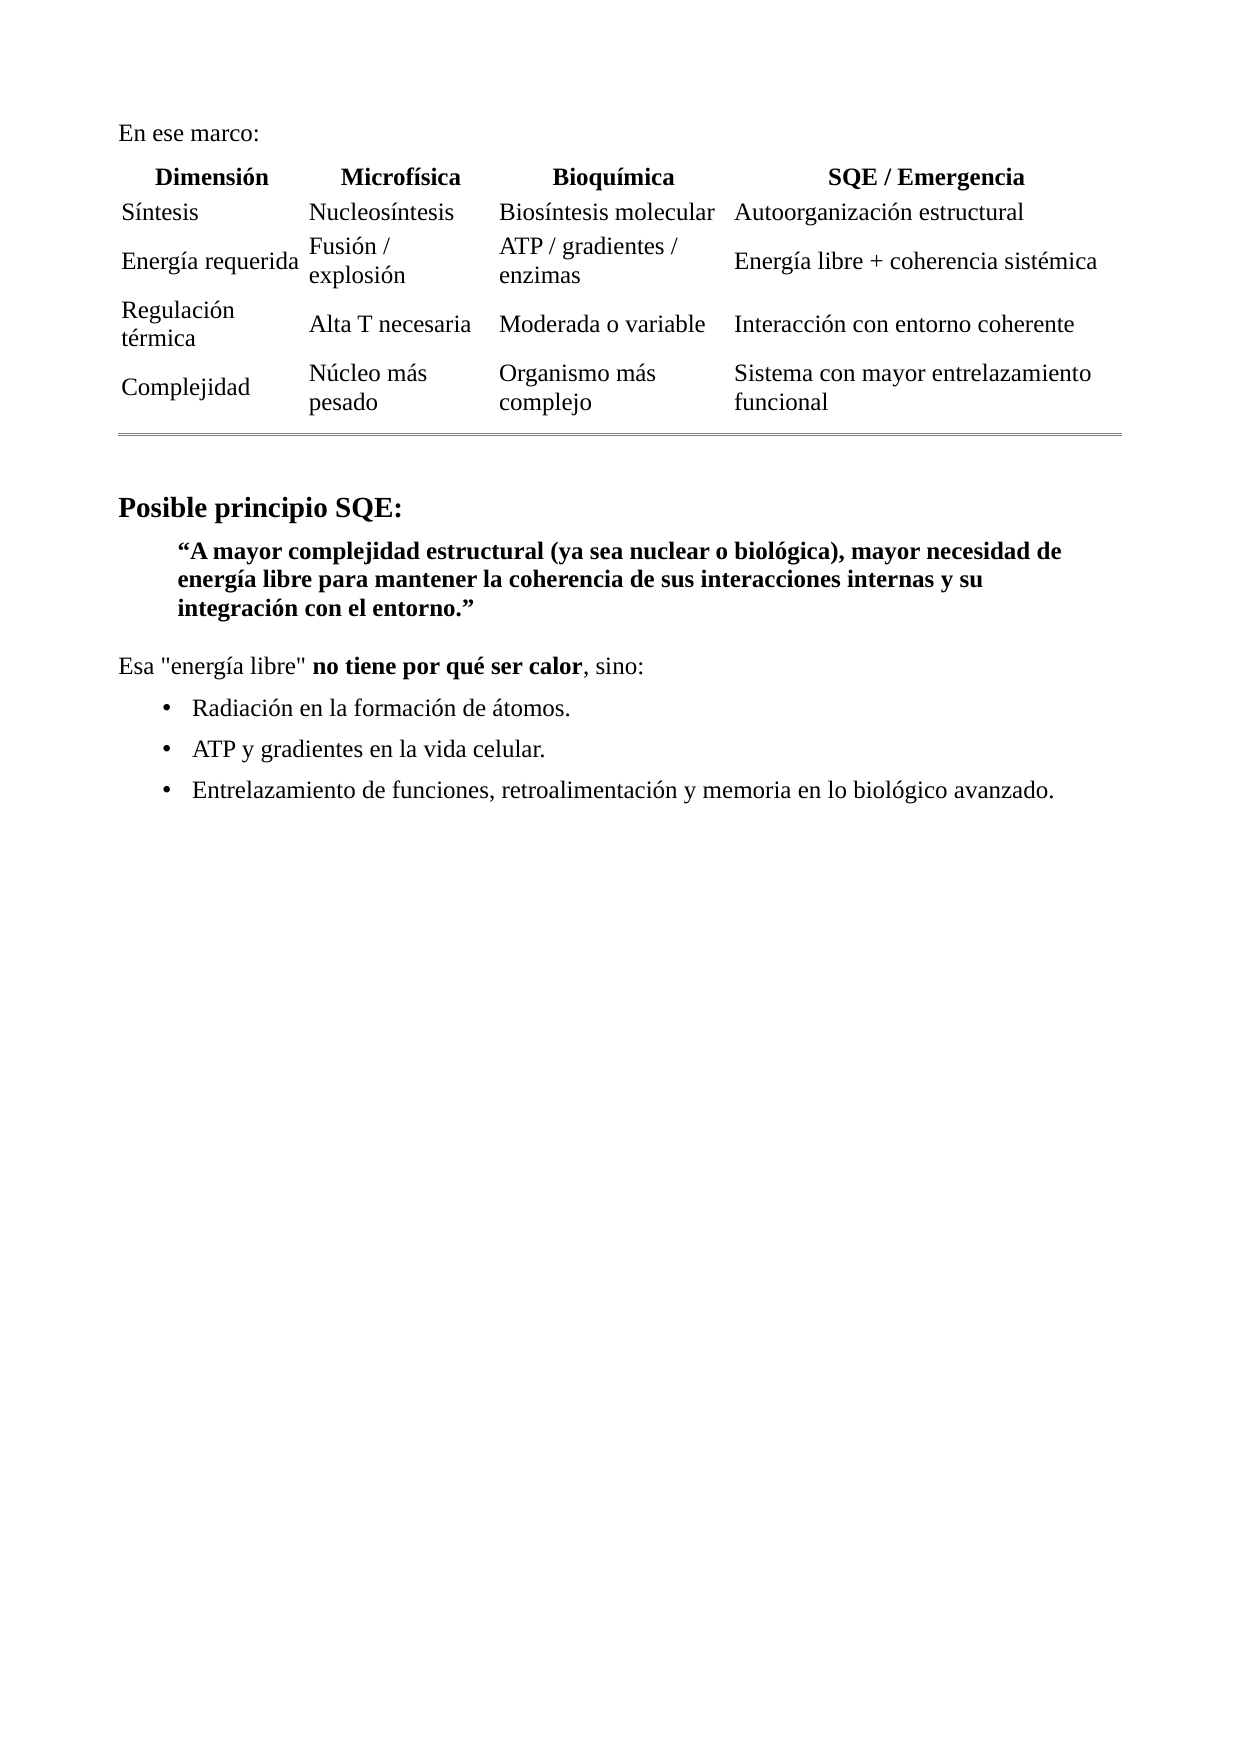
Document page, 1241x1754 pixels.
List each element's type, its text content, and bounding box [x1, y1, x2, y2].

table_cell Complejidad [118, 355, 306, 418]
table_cell Sistema con mayor entrelazamiento funcional [731, 355, 1122, 418]
text “A mayor complejidad estructural (ya sea nuclear o biológica), mayor necesidad de energía libre para mantener la coherencia de sus interacciones internas y su integración con el entorno.” [177, 536, 1063, 622]
table_cell Alta T necesaria [306, 292, 496, 355]
table_cell ATP / gradientes / enzimas [496, 229, 731, 292]
table_header SQE / Emergencia [731, 159, 1122, 194]
table_cell Energía requerida [118, 229, 306, 292]
table_cell Síntesis [118, 194, 306, 228]
table_cell Interacción con entorno coherente [731, 292, 1122, 355]
table_header Dimensión [118, 159, 306, 194]
table_cell Nucleosíntesis [306, 194, 496, 228]
table_cell Núcleo más pesado [306, 355, 496, 418]
table_header Bioquímica [496, 159, 731, 194]
table_cell Autoorganización estructural [731, 194, 1122, 228]
list Radiación en la formación de átomos. [162, 693, 1122, 721]
table_cell Fusión / explosión [306, 229, 496, 292]
text Esa "energía libre" no tiene por qué ser calor, sino: [118, 651, 1122, 680]
table_cell Moderada o variable [496, 292, 731, 355]
table_header Microfísica [306, 159, 496, 194]
table_cell Biosíntesis molecular [496, 194, 731, 228]
table_cell Energía libre + coherencia sistémica [731, 229, 1122, 292]
list ATP y gradientes en la vida celular. [162, 734, 1122, 763]
table_cell Regulación térmica [118, 292, 306, 355]
list Entrelazamiento de funciones, retroalimentación y memoria en lo biológico avanzado. [162, 775, 1122, 804]
table_cell Organismo más complejo [496, 355, 731, 418]
text En ese marco: [118, 118, 1122, 147]
subtitle Posible principio SQE: [118, 490, 1122, 523]
